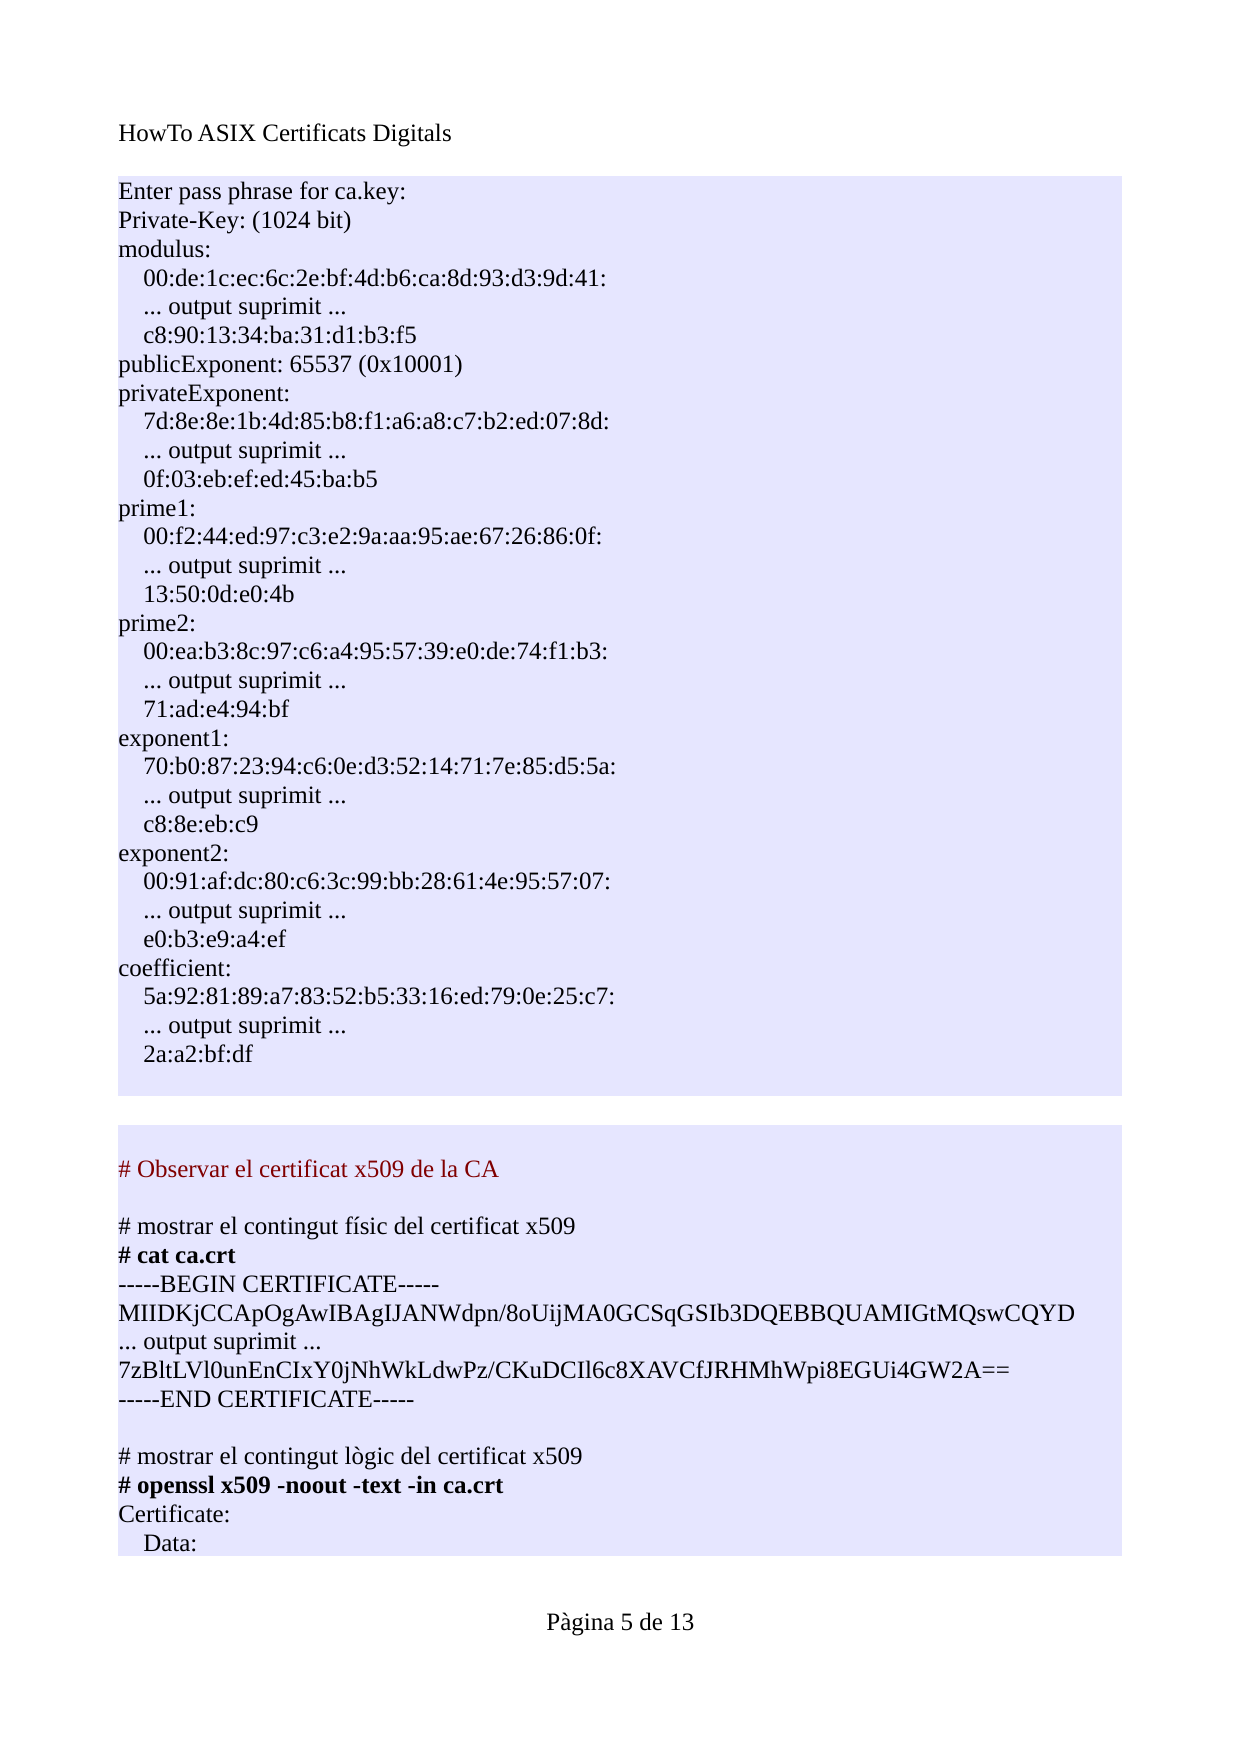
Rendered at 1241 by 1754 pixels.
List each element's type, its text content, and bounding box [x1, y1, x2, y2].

text Private-Key: (1024 bit) [118, 205, 1122, 234]
text prime2: [118, 608, 1122, 636]
text 00:91:af:dc:80:c6:3c:99:bb:28:61:4e:95:57:07: [118, 866, 1122, 895]
text c8:8e:eb:c9 [118, 809, 1122, 838]
text ... output suprimit ... [118, 291, 1122, 320]
text ... output suprimit ... [118, 780, 1122, 809]
text # mostrar el contingut físic del certificat x509 [118, 1211, 1122, 1240]
text c8:90:13:34:ba:31:d1:b3:f5 [118, 320, 1122, 349]
text -----END CERTIFICATE----- [118, 1384, 1122, 1413]
text 5a:92:81:89:a7:83:52:b5:33:16:ed:79:0e:25:c7: [118, 981, 1122, 1010]
text ... output suprimit ... [118, 1010, 1122, 1039]
text 00:ea:b3:8c:97:c6:a4:95:57:39:e0:de:74:f1:b3: [118, 636, 1122, 665]
text ... output suprimit ... [118, 895, 1122, 924]
text 71:ad:e4:94:bf [118, 694, 1122, 723]
text ... output suprimit ... [118, 435, 1122, 464]
text 00:f2:44:ed:97:c3:e2:9a:aa:95:ae:67:26:86:0f: [118, 521, 1122, 550]
text ... output suprimit ... [118, 550, 1122, 579]
text ... output suprimit ... [118, 665, 1122, 694]
text ... output suprimit ... [118, 1326, 1122, 1355]
text exponent1: [118, 723, 1122, 751]
text 0f:03:eb:ef:ed:45:ba:b5 [118, 464, 1122, 493]
text 2a:a2:bf:df [118, 1039, 1122, 1068]
text Certificate: [118, 1499, 1122, 1528]
text # Observar el certificat x509 de la CA [118, 1154, 1122, 1183]
text modulus: [118, 234, 1122, 263]
text Data: [118, 1528, 1122, 1556]
text # cat ca.crt [118, 1240, 1122, 1269]
text -----BEGIN CERTIFICATE----- [118, 1269, 1122, 1298]
text coefficient: [118, 953, 1122, 981]
text 7zBltLVl0unEnCIxY0jNhWkLdwPz/CKuDCIl6c8XAVCfJRHMhWpi8EGUi4GW2A== [118, 1355, 1122, 1384]
text prime1: [118, 493, 1122, 521]
text 13:50:0d:e0:4b [118, 579, 1122, 608]
text privateExponent: [118, 378, 1122, 406]
text Enter pass phrase for ca.key: [118, 176, 1122, 205]
text 00:de:1c:ec:6c:2e:bf:4d:b6:ca:8d:93:d3:9d:41: [118, 263, 1122, 291]
text e0:b3:e9:a4:ef [118, 924, 1122, 953]
text 7d:8e:8e:1b:4d:85:b8:f1:a6:a8:c7:b2:ed:07:8d: [118, 406, 1122, 435]
text 70:b0:87:23:94:c6:0e:d3:52:14:71:7e:85:d5:5a: [118, 751, 1122, 780]
text # openssl x509 -noout -text -in ca.crt [118, 1470, 1122, 1499]
text publicExponent: 65537 (0x10001) [118, 349, 1122, 378]
text # mostrar el contingut lògic del certificat x509 [118, 1441, 1122, 1470]
text exponent2: [118, 838, 1122, 866]
text MIIDKjCCApOgAwIBAgIJANWdpn/8oUijMA0GCSqGSIb3DQEBBQUAMIGtMQswCQYD [118, 1298, 1122, 1326]
